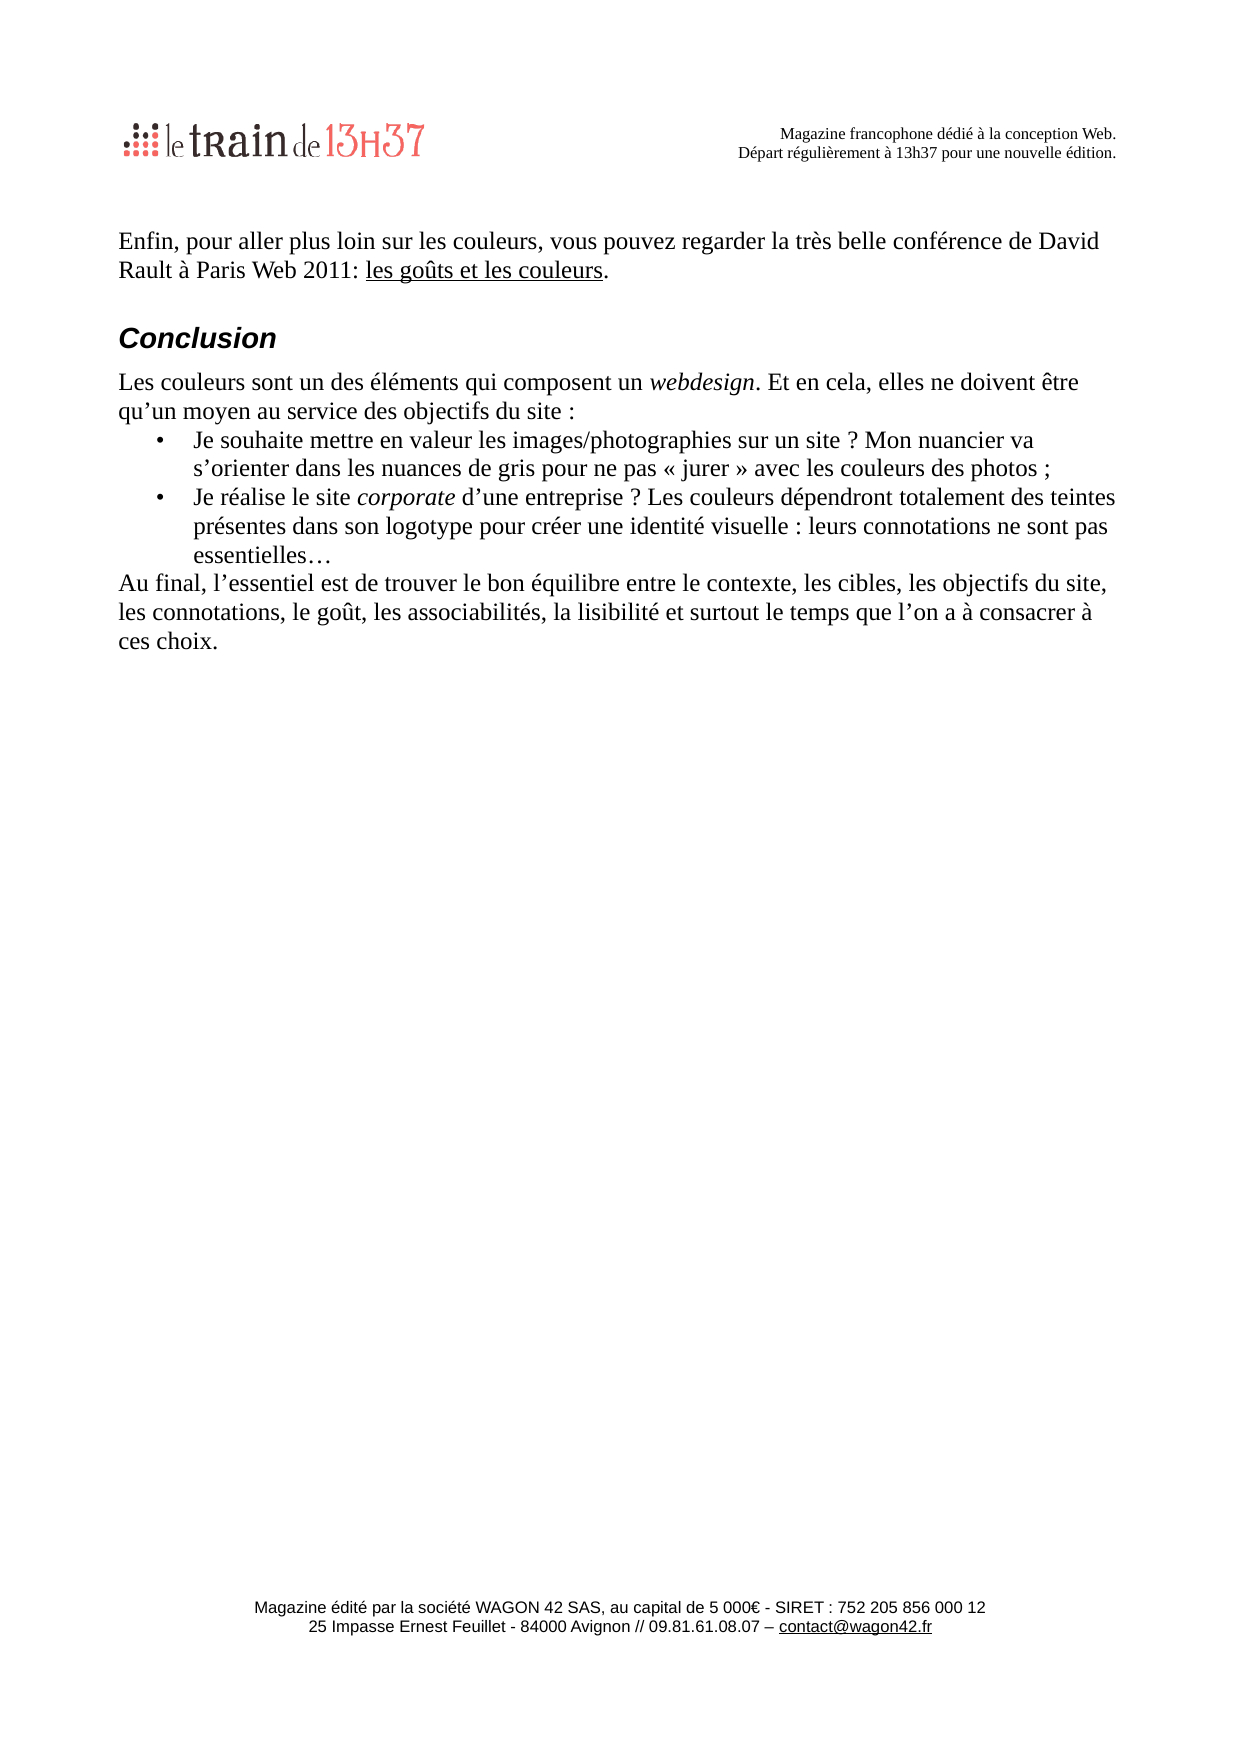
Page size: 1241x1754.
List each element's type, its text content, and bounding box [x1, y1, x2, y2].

list Je souhaite mettre en valeur les images/photographies sur un site ? Mon nuancier va s’orienter dans les nuances de gris pour ne pas « jurer » avec les couleurs des photos ; [156, 425, 1122, 482]
text Enfin, pour aller plus loin sur les couleurs, vous pouvez regarder la très belle conférence de David Rault à Paris Web 2011: les goûts et les couleurs. [118, 226, 1122, 284]
text Les couleurs sont un des éléments qui composent un webdesign. Et en cela, elles ne doivent être qu’un moyen au service des objectifs du site : [118, 367, 1122, 425]
picture [123, 123, 425, 157]
list Je réalise le site corporate d’une entreprise ? Les couleurs dépendront totalement des teintes présentes dans son logotype pour créer une identité visuelle : leurs connotations ne sont pas essentielles… [156, 482, 1122, 568]
subtitle Conclusion [118, 321, 1122, 355]
text Au final, l’essentiel est de trouver le bon équilibre entre le contexte, les cibles, les objectifs du site, les connotations, le goût, les associabilités, la lisibilité et surtout le temps que l’on a à consacrer à ces choix. [118, 568, 1122, 655]
